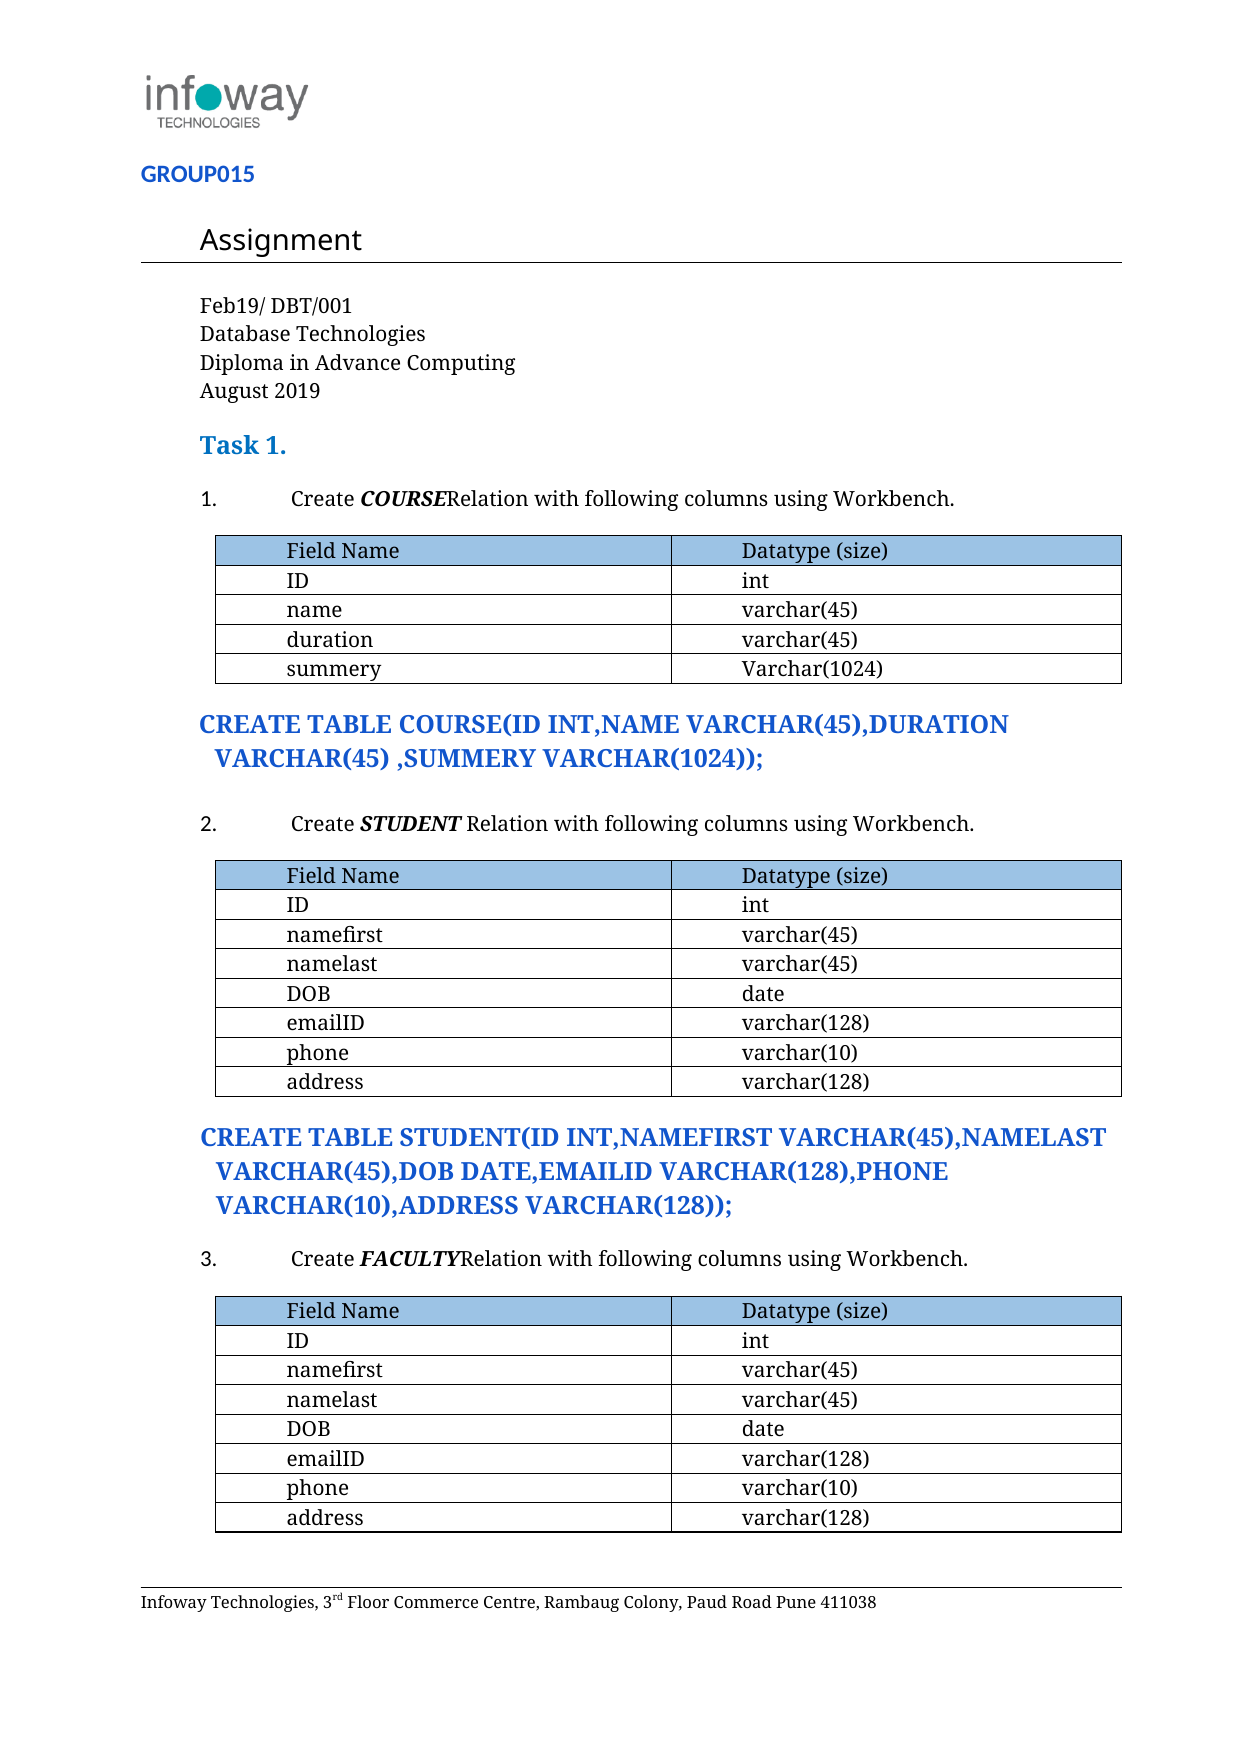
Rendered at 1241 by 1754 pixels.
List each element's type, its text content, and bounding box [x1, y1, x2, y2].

table_cell varchar(128) [672, 1067, 1121, 1096]
table_cell date [672, 1415, 1121, 1443]
table_cell varchar(45) [672, 1356, 1121, 1384]
table_cell address [216, 1067, 671, 1096]
table_header Field Name [216, 1297, 671, 1325]
table_cell phone [216, 1474, 671, 1502]
table_cell namelast [216, 949, 671, 978]
table_cell DOB [216, 1415, 671, 1443]
picture [140, 73, 311, 131]
table_cell varchar(45) [672, 920, 1121, 948]
table_cell int [672, 890, 1121, 919]
table_cell name [216, 595, 671, 624]
table_cell ID [216, 890, 671, 919]
list Create STUDENT Relation with following columns using Workbench. [200, 809, 1122, 837]
table_cell DOB [216, 979, 671, 1007]
table_cell namelast [216, 1385, 671, 1413]
table_cell ID [216, 1326, 671, 1354]
table_header Field Name [216, 536, 671, 565]
text Feb19/ DBT/001 [141, 291, 1122, 319]
table_cell Varchar(1024) [672, 654, 1121, 683]
table_cell namefirst [216, 1356, 671, 1384]
table_header Field Name [216, 861, 671, 889]
table_cell varchar(10) [672, 1474, 1121, 1502]
table_cell address [216, 1503, 671, 1531]
table_cell int [672, 566, 1121, 594]
text Database Technologies [141, 319, 1122, 348]
table_cell date [672, 979, 1121, 1007]
list Create COURSERelation with following columns using Workbench. [200, 484, 1122, 513]
list Create FACULTYRelation with following columns using Workbench. [200, 1244, 1122, 1273]
table_cell varchar(128) [672, 1444, 1121, 1472]
table_cell varchar(45) [672, 595, 1121, 624]
table_header Datatype (size) [672, 1297, 1121, 1325]
table_cell emailID [216, 1008, 671, 1037]
table_cell varchar(128) [672, 1503, 1121, 1531]
table_cell varchar(10) [672, 1038, 1121, 1066]
table_cell varchar(45) [672, 1385, 1121, 1413]
table_cell ID [216, 566, 671, 594]
table_cell varchar(45) [672, 949, 1121, 978]
table_cell summery [216, 654, 671, 683]
table_cell emailID [216, 1444, 671, 1472]
table_header Datatype (size) [672, 536, 1121, 565]
table_cell varchar(45) [672, 625, 1121, 653]
text CREATE TABLE COURSE(ID INT,NAME VARCHAR(45),DURATION VARCHAR(45) ,SUMMERY VARCHAR(1024)); [199, 707, 1122, 775]
table_cell duration [216, 625, 671, 653]
text August 2019 [141, 376, 1122, 405]
text Assignment [141, 220, 1122, 262]
text Task 1. [141, 427, 1122, 462]
table_cell phone [216, 1038, 671, 1066]
table_header Datatype (size) [672, 861, 1121, 889]
table_cell varchar(128) [672, 1008, 1121, 1037]
table_cell int [672, 1326, 1121, 1354]
text Diploma in Advance Computing [141, 348, 1122, 376]
text CREATE TABLE STUDENT(ID INT,NAMEFIRST VARCHAR(45),NAMELAST VARCHAR(45),DOB DATE,EMAILID VARCHAR(128),PHONE VARCHAR(10),ADDRESS VARCHAR(128)); [200, 1119, 1122, 1222]
table_cell namefirst [216, 920, 671, 948]
